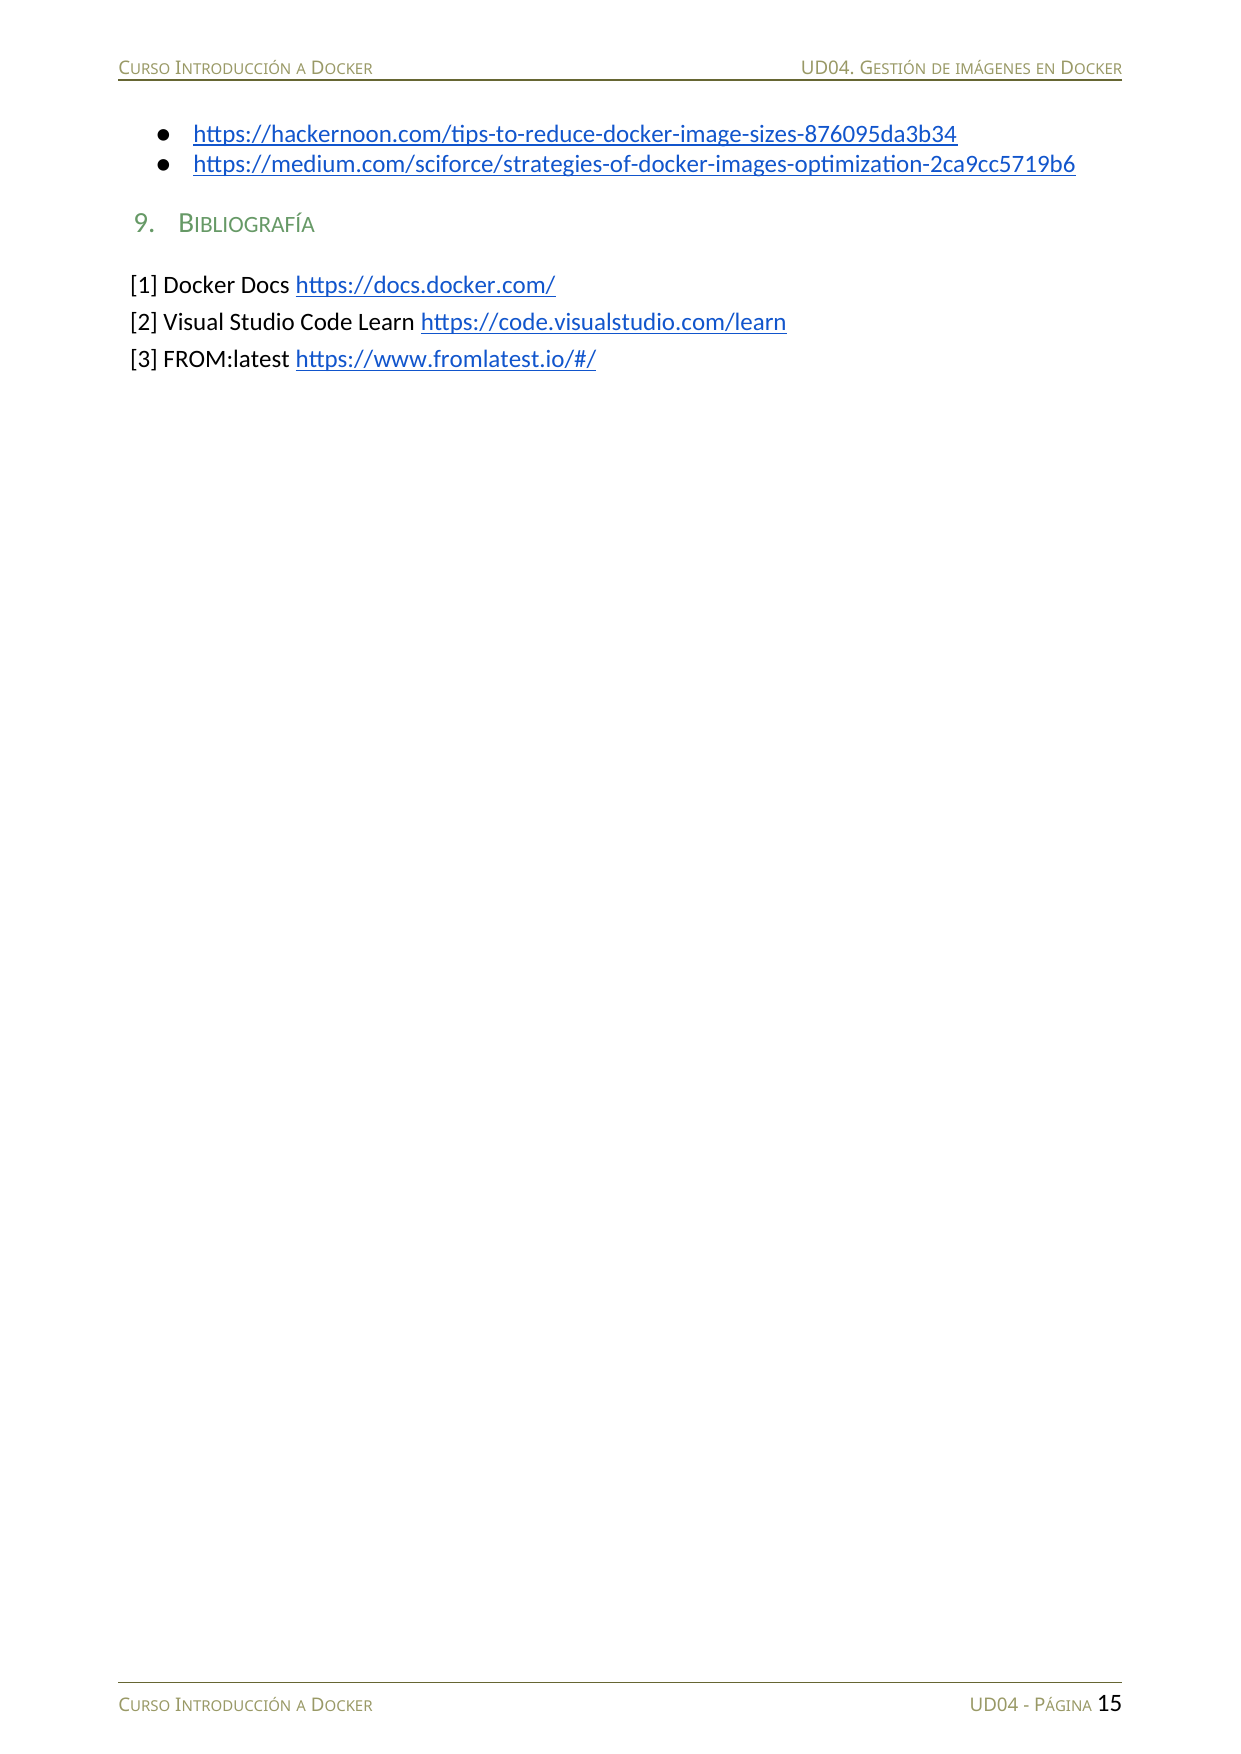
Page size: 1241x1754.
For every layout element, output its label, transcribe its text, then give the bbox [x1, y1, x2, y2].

list https://medium.com/sciforce/strategies-of-docker-images-optimization-2ca9cc5719b6 [156, 148, 1122, 179]
subtitle Bibliografía [133, 204, 1122, 239]
text [3] FROM:latest https://www.fromlatest.io/#/ [118, 343, 1122, 374]
text [1] Docker Docs https://docs.docker.com/ [118, 269, 1122, 300]
list https://hackernoon.com/tips-to-reduce-docker-image-sizes-876095da3b34 [156, 118, 1122, 148]
text [2] Visual Studio Code Learn https://code.visualstudio.com/learn [118, 307, 1122, 337]
